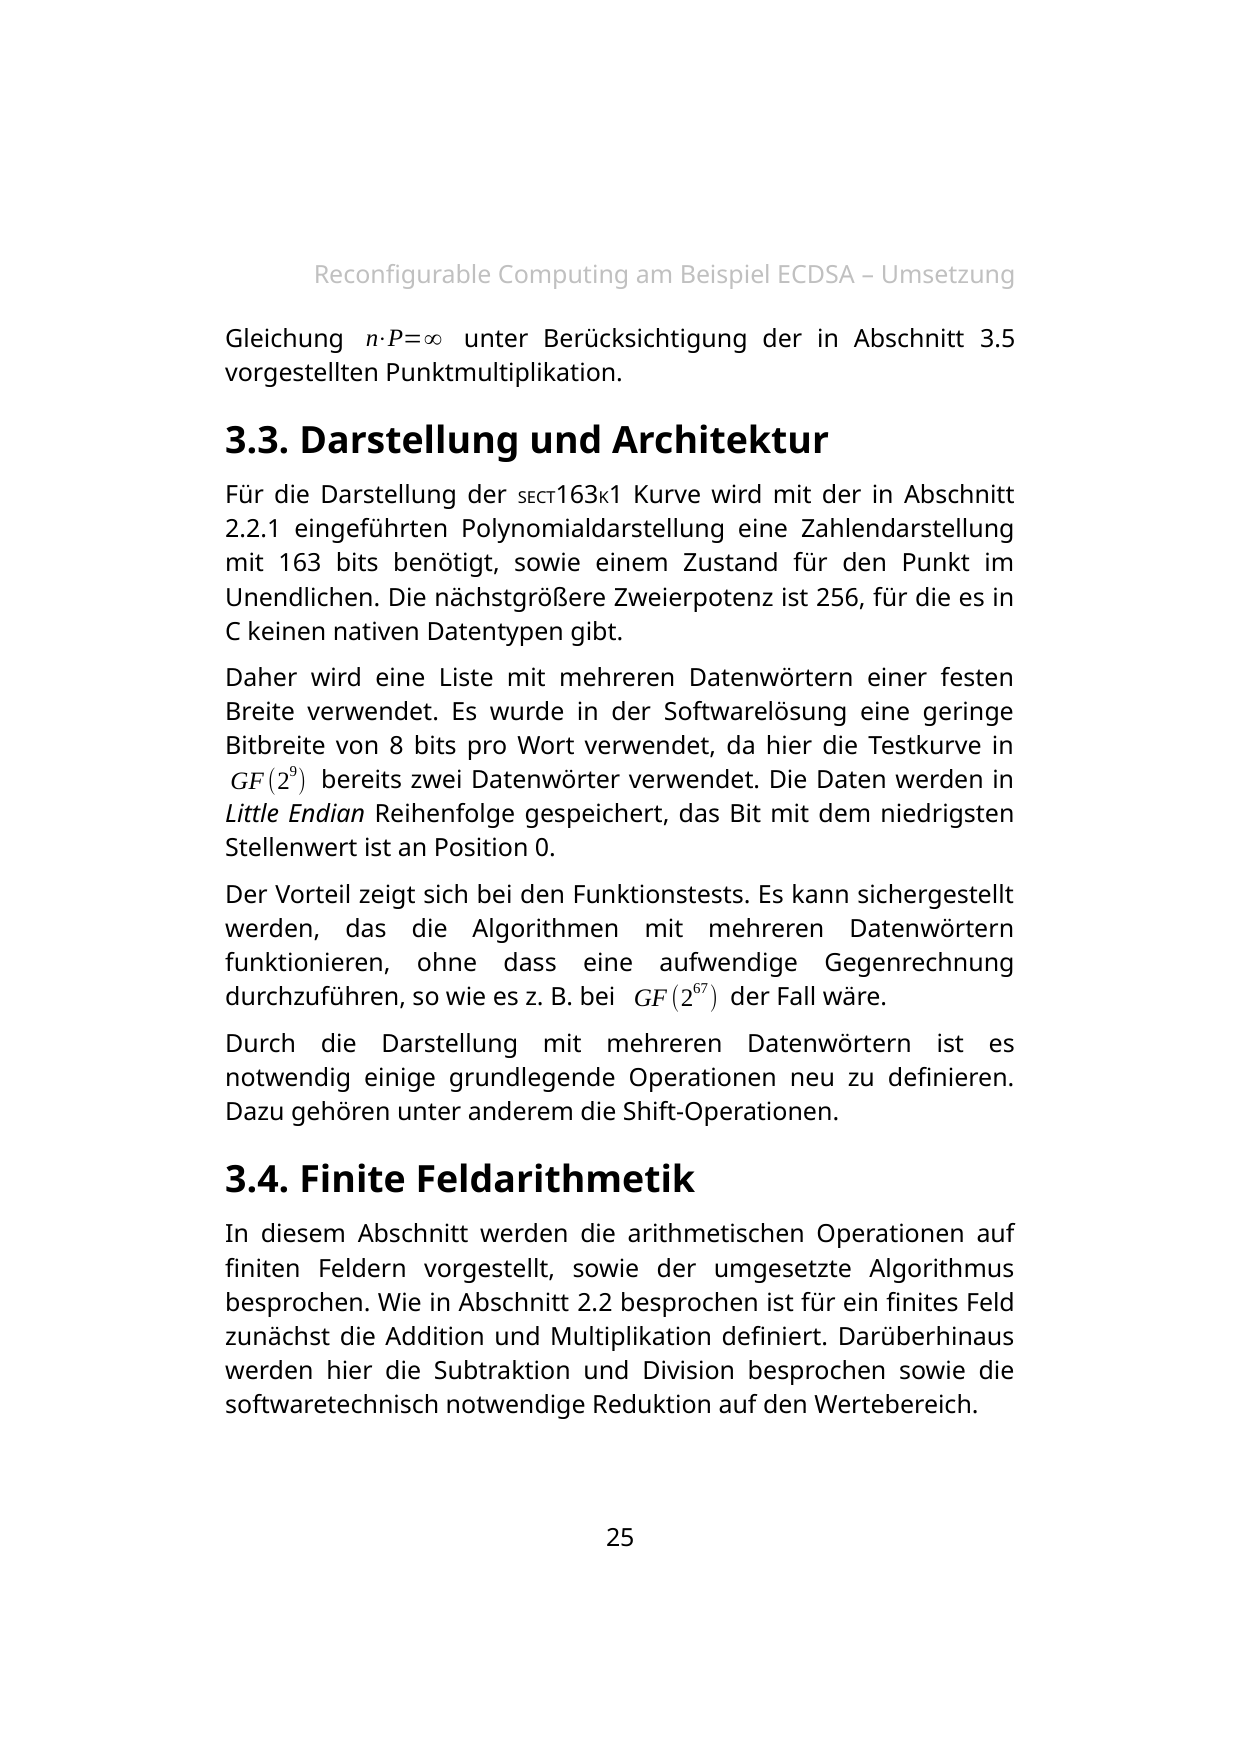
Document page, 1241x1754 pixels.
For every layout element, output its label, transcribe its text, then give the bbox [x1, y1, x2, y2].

text Das irreduzible Polynom wurde aus einer Polynomtabelle (Seroussi 1998) entnommen und kommt mit einer niedrigen Gewichtung der Polynomterme aus. Zum Erlangen des Basispunkts wurde die Kurvengleichung für alle möglichen Elemente des Feldes errechnet und ein beliebiger Wert ausgewählt. Der Wert für n genügt der Gleichung unter Berücksichtigung der in Abschnitt 3.5 vorgestellten Punktmultiplikation. [225, 320, 1015, 388]
subtitle Darstellung und Architektur [225, 413, 1015, 464]
text Für die Darstellung der sect163k1 Kurve wird mit der in Abschnitt 2.2.1 eingeführten Polynomialdarstellung eine Zahlendarstellung mit 163 bits benötigt, sowie einem Zustand für den Punkt im Unendlichen. Die nächstgrößere Zweierpotenz ist 256, für die es in C keinen nativen Datentypen gibt. [225, 477, 1015, 647]
text In diesem Abschnitt werden die arithmetischen Operationen auf finiten Feldern vorgestellt, sowie der umgesetzte Algorithmus besprochen. Wie in Abschnitt 2.2 besprochen ist für ein finites Feld zunächst die Addition und Multiplikation definiert. Darüberhinaus werden hier die Subtraktion und Division besprochen sowie die softwaretechnisch notwendige Reduktion auf den Wertebereich. [225, 1216, 1015, 1421]
subtitle Finite Feldarithmetik [225, 1153, 1015, 1204]
text Durch die Darstellung mit mehreren Datenwörtern ist es notwendig einige grundlegende Operationen neu zu definieren. Dazu gehören unter anderem die Shift-Operationen. [225, 1025, 1015, 1128]
text Der Vorteil zeigt sich bei den Funktionstests. Es kann sichergestellt werden, das die Algorithmen mit mehreren Datenwörtern funktionieren, ohne dass eine aufwendige Gegenrechnung durchzuführen, so wie es z. B. bei der Fall wäre. [225, 877, 1015, 1013]
text Daher wird eine Liste mit mehreren Datenwörtern einer festen Breite verwendet. Es wurde in der Softwarelösung eine geringe Bitbreite von 8 bits pro Wort verwendet, da hier die Testkurve in bereits zwei Datenwörter verwendet. Die Daten werden in Little Endian Reihenfolge gespeichert, das Bit mit dem niedrigsten Stellenwert ist an Position 0. [225, 660, 1015, 864]
